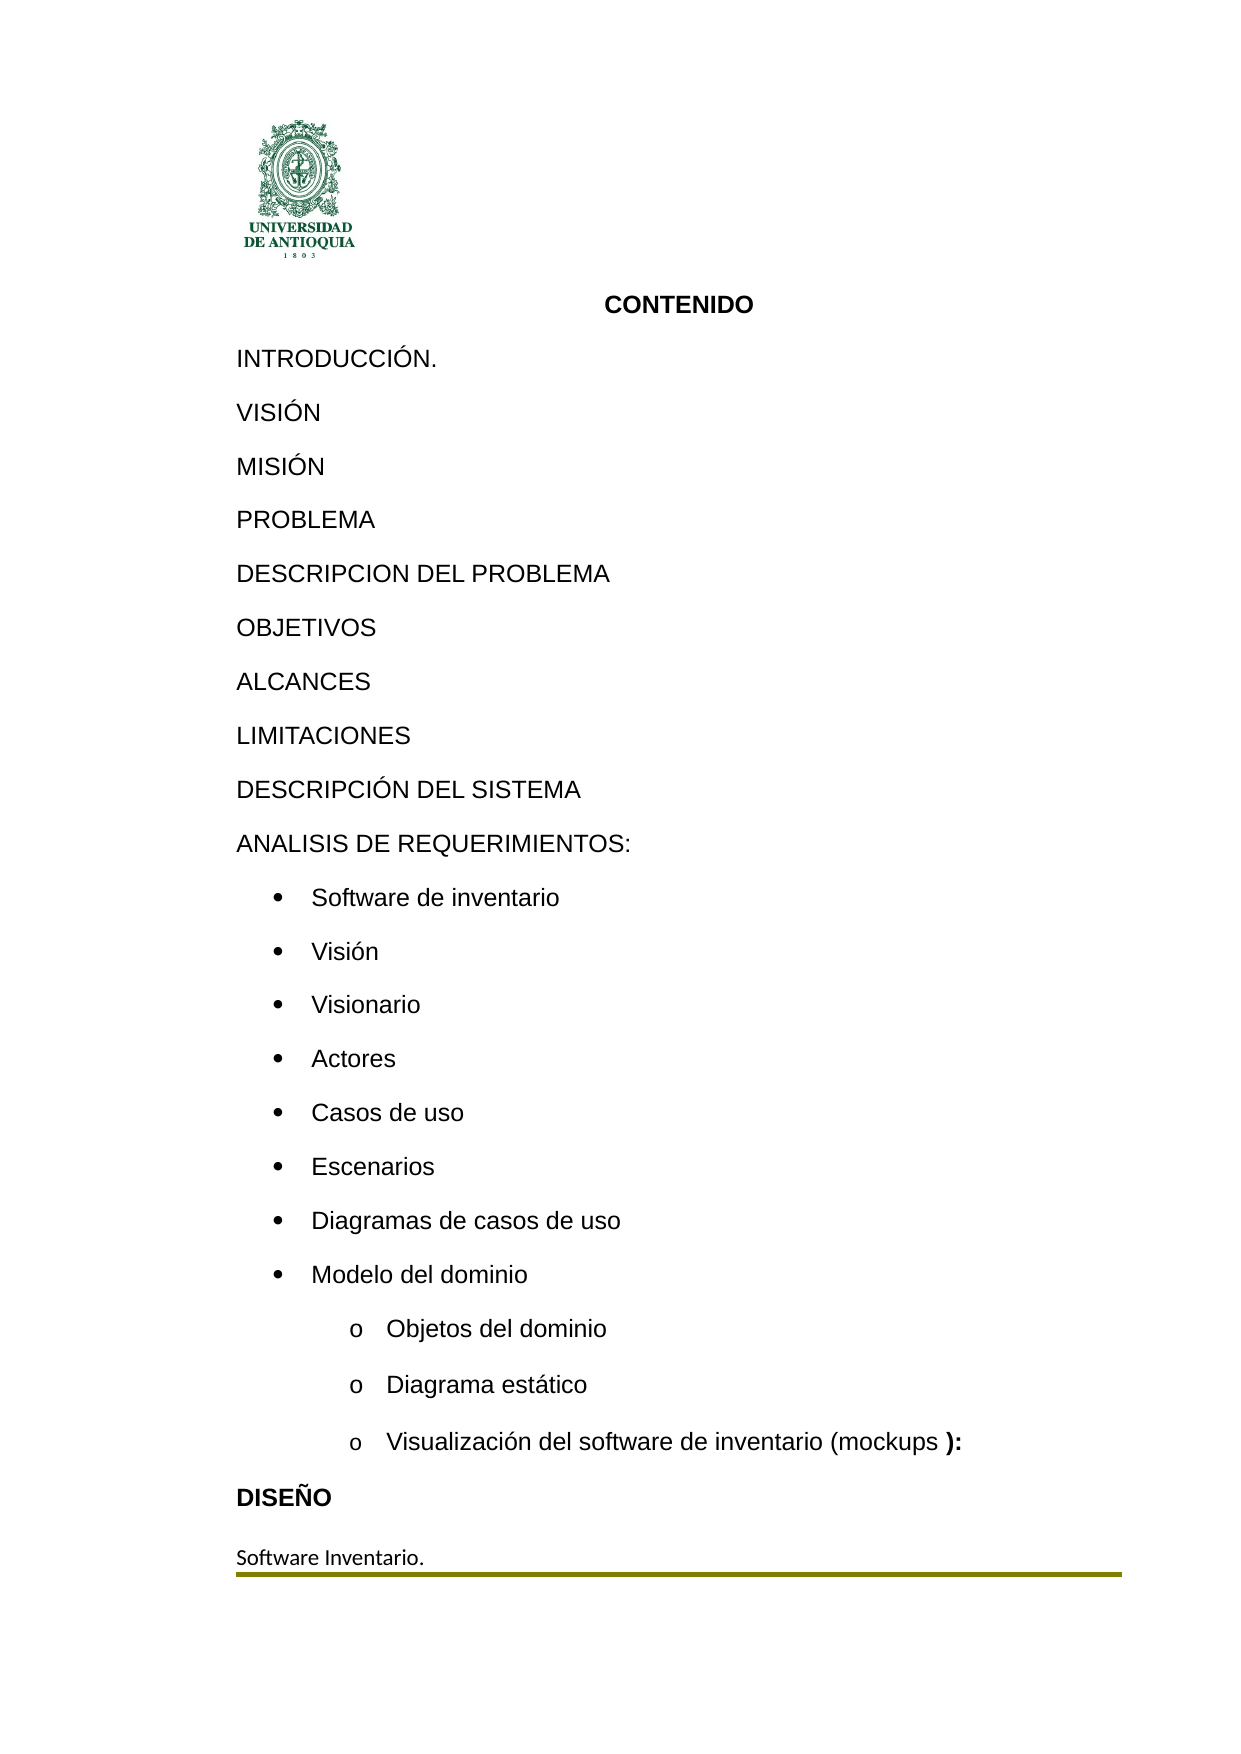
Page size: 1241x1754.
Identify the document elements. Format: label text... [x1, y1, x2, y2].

text DESCRIPCION DEL PROBLEMA [236, 559, 1122, 588]
text CONTENIDO [236, 290, 1122, 319]
list Diagrama estático [349, 1371, 1122, 1401]
picture [240, 117, 359, 258]
list Diagramas de casos de uso [274, 1206, 1122, 1235]
list Objetos del dominio [349, 1314, 1122, 1345]
list Actores [274, 1044, 1122, 1073]
text OBJETIVOS [236, 613, 1122, 642]
text ALCANCES [236, 667, 1122, 696]
text LIMITACIONES [236, 721, 1122, 750]
list Casos de uso [274, 1098, 1122, 1127]
list Escenarios [274, 1152, 1122, 1181]
text INTRODUCCIÓN. [236, 344, 1122, 373]
text ANALISIS DE REQUERIMIENTOS: [236, 829, 1122, 857]
text DISEÑO [236, 1482, 1122, 1511]
list Visionario [274, 990, 1122, 1019]
list Software de inventario [274, 882, 1122, 911]
text VISIÓN [236, 398, 1122, 427]
text DESCRIPCIÓN DEL SISTEMA [236, 775, 1122, 803]
text MISIÓN [236, 452, 1122, 480]
text PROBLEMA [236, 506, 1122, 534]
list Visualización del software de inventario (mockups ): [349, 1427, 1122, 1457]
list Modelo del dominio [274, 1260, 1122, 1289]
list Visión [274, 936, 1122, 965]
